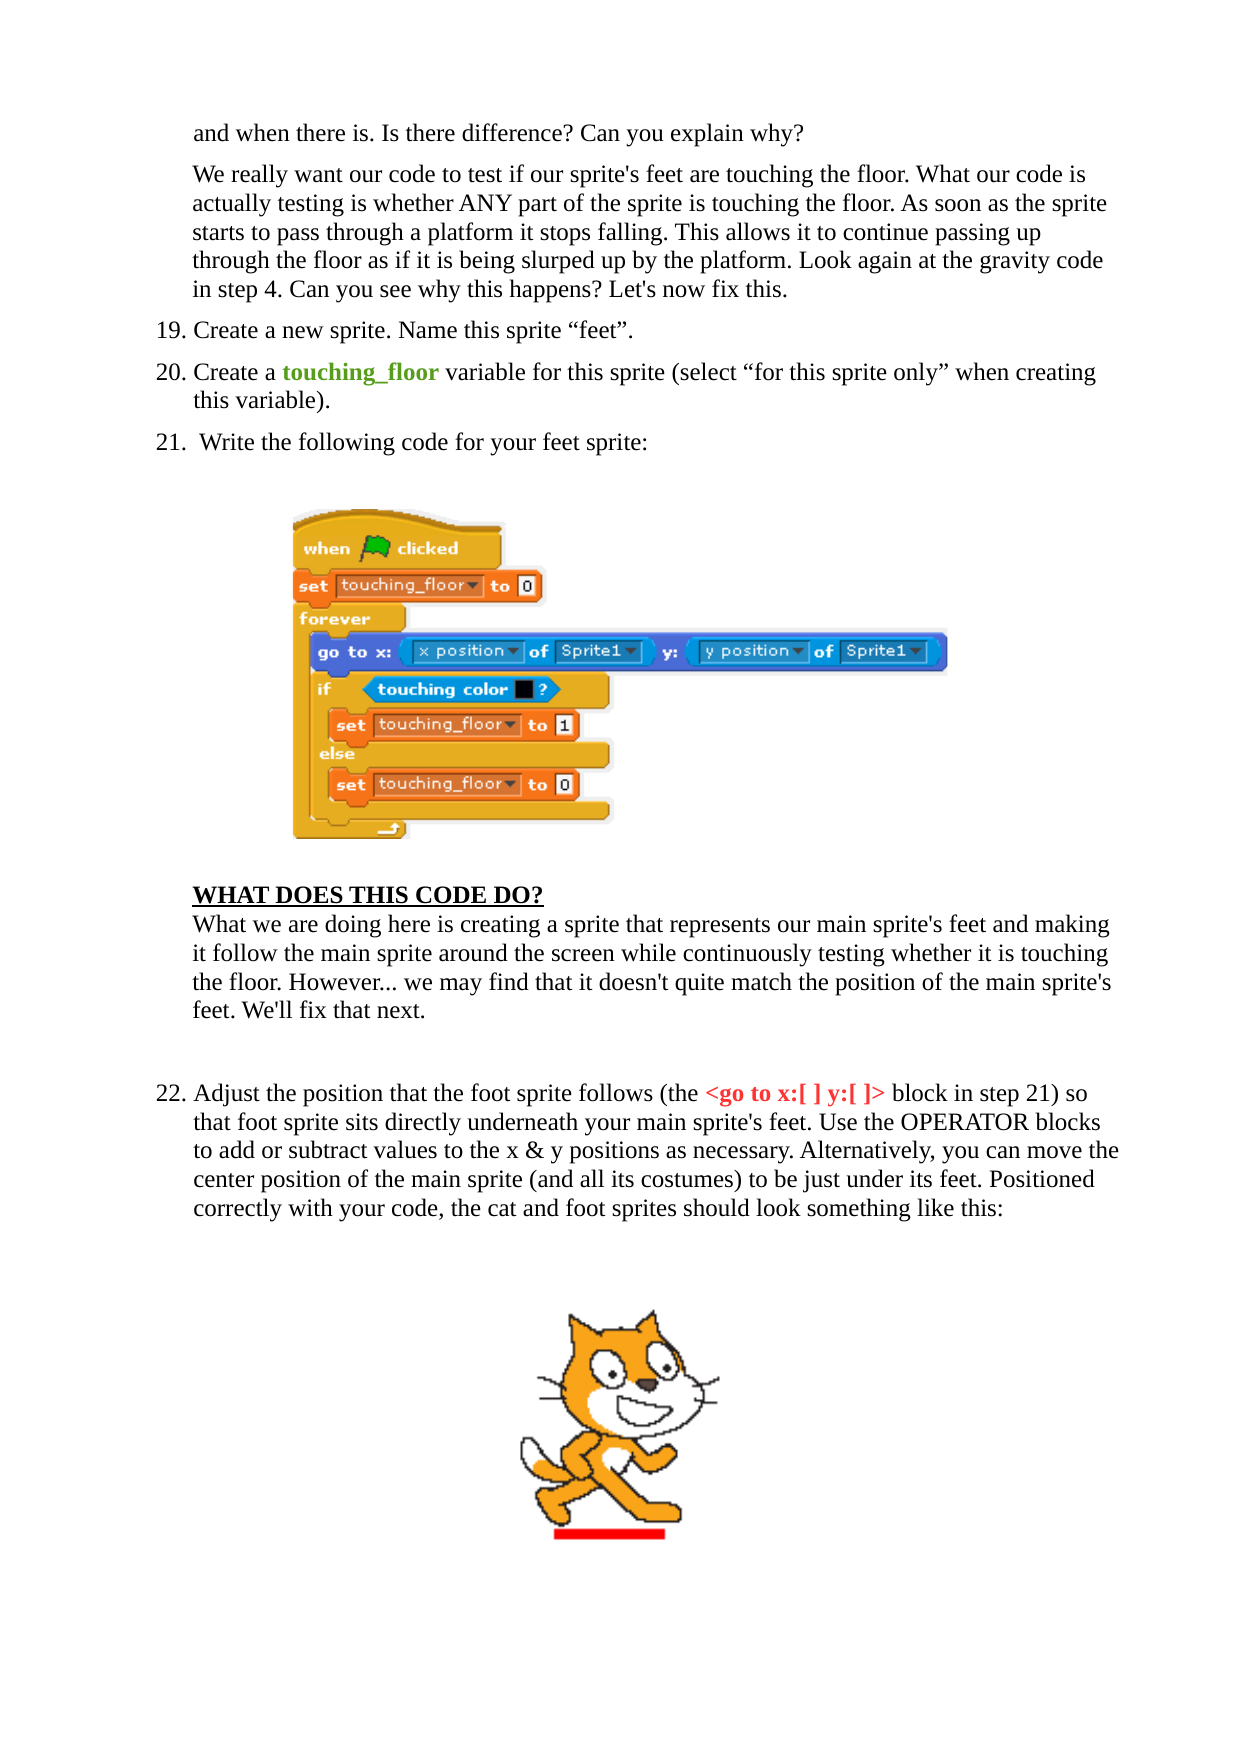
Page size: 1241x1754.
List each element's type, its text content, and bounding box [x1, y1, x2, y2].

list and when there is. Is there difference? Can you explain why? [156, 118, 1122, 147]
text What we are doing here is creating a sprite that represents our main sprite's feet and making it follow the main sprite around the screen while continuously testing whether it is touching the floor. However... we may find that it doesn't quite match the position of the main sprite's feet. We'll fix that next. [192, 909, 1122, 1024]
text We really want our code to test if our sprite's feet are touching the floor. What our code is actually testing is whether ANY part of the sprite is touching the floor. As soon as the sprite starts to pass through a platform it stops falling. This allows it to continue passing up through the floor as if it is being slurped up by the platform. Look again at the gravity code in step 4. Can you see why this happens? Let's now fix this. [192, 159, 1122, 303]
list Write the following code for your feet sprite: [156, 427, 1122, 456]
list Create a touching_floor variable for this sprite (select “for this sprite only” when creating this variable). [156, 357, 1122, 414]
list Create a new sprite. Name this sprite “feet”. [156, 316, 1122, 344]
picture [292, 509, 948, 839]
text WHAT DOES THIS CODE DO? [192, 880, 1122, 909]
picture [496, 1275, 744, 1592]
list Adjust the position that the foot sprite follows (the <go to x:[ ] y:[ ]> block in step 21) so that foot sprite sits directly underneath your main sprite's feet. Use the OPERATOR blocks to add or subtract values to the x & y positions as necessary. Alternatively, you can move the center position of the main sprite (and all its costumes) to be just under its feet. Positioned correctly with your code, the cat and foot sprites should look something like this: [156, 1078, 1122, 1222]
